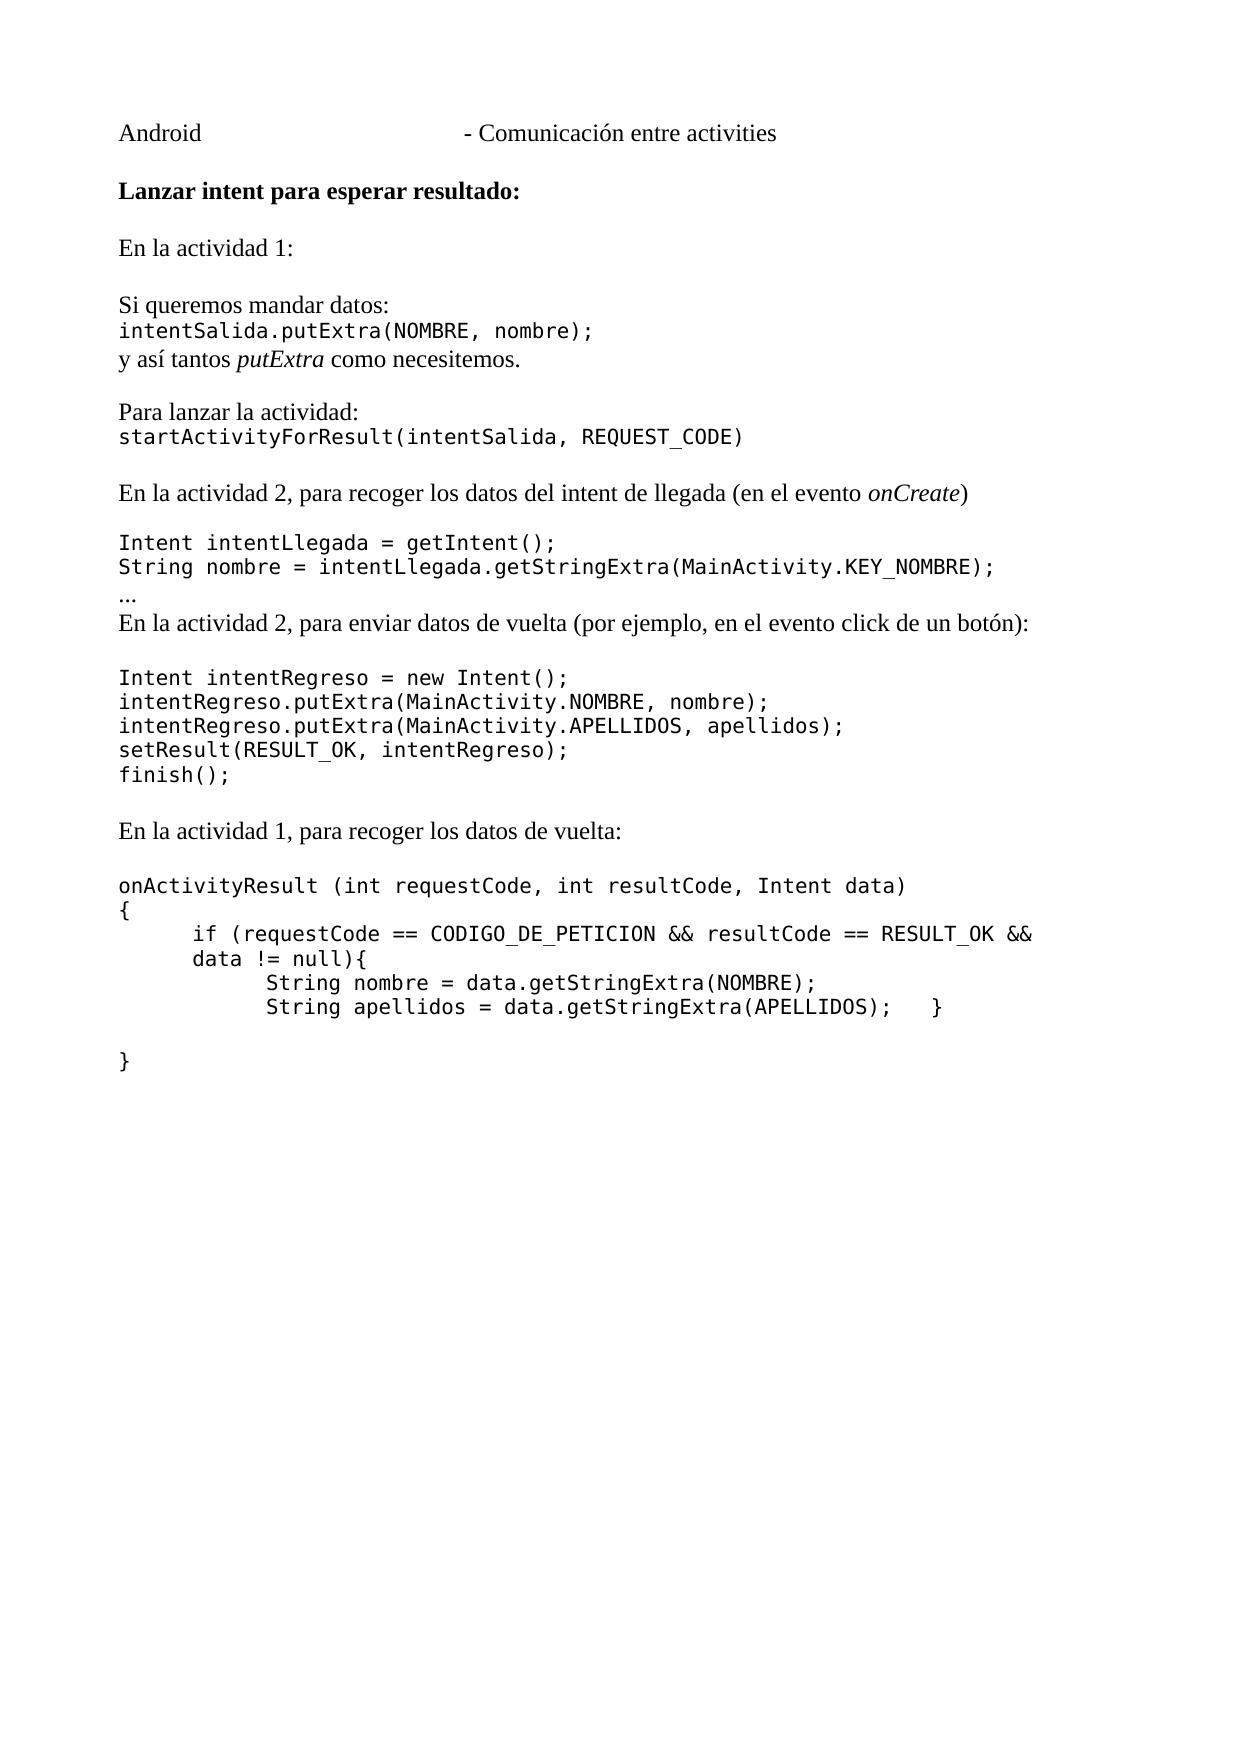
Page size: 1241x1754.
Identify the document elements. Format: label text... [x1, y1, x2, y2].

text intentRegreso.putExtra(MainActivity.NOMBRE, nombre); [118, 690, 1122, 714]
text y así tantos putExtra como necesitemos. [118, 344, 1122, 372]
text Intent intentLlegada = getIntent(); [118, 531, 1122, 555]
text finish(); [118, 763, 1122, 787]
text Lanzar intent para esperar resultado: [118, 176, 1122, 205]
text En la actividad 2, para recoger los datos del intent de llegada (en el evento onCreate) [118, 478, 1122, 506]
text } [118, 1049, 1122, 1073]
text onActivityResult (int requestCode, int resultCode, Intent data) [118, 874, 1122, 898]
text String nombre = data.getStringExtra(NOMBRE); [118, 971, 1122, 995]
text String apellidos = data.getStringExtra(APELLIDOS); } [118, 995, 1122, 1019]
text ... [118, 579, 1122, 608]
text intentRegreso.putExtra(MainActivity.APELLIDOS, apellidos); [118, 714, 1122, 738]
text Intent intentRegreso = new Intent(); [118, 666, 1122, 690]
text { [118, 898, 1122, 922]
text startActivityForResult(intentSalida, REQUEST_CODE) [118, 425, 1122, 450]
text intentSalida.putExtra(NOMBRE, nombre); [118, 319, 1122, 344]
text En la actividad 1, para recoger los datos de vuelta: [118, 816, 1122, 845]
text if (requestCode == CODIGO_DE_PETICION && resultCode == RESULT_OK && data != null){ [118, 922, 1122, 971]
text Para lanzar la actividad: [118, 397, 1122, 425]
text setResult(RESULT_OK, intentRegreso); [118, 738, 1122, 763]
text En la actividad 1: [118, 233, 1122, 262]
text Si queremos mandar datos: [118, 291, 1122, 319]
text En la actividad 2, para enviar datos de vuelta (por ejemplo, en el evento click de un botón): [118, 608, 1122, 637]
text String nombre = intentLlegada.getStringExtra(MainActivity.KEY_NOMBRE); [118, 555, 1122, 579]
